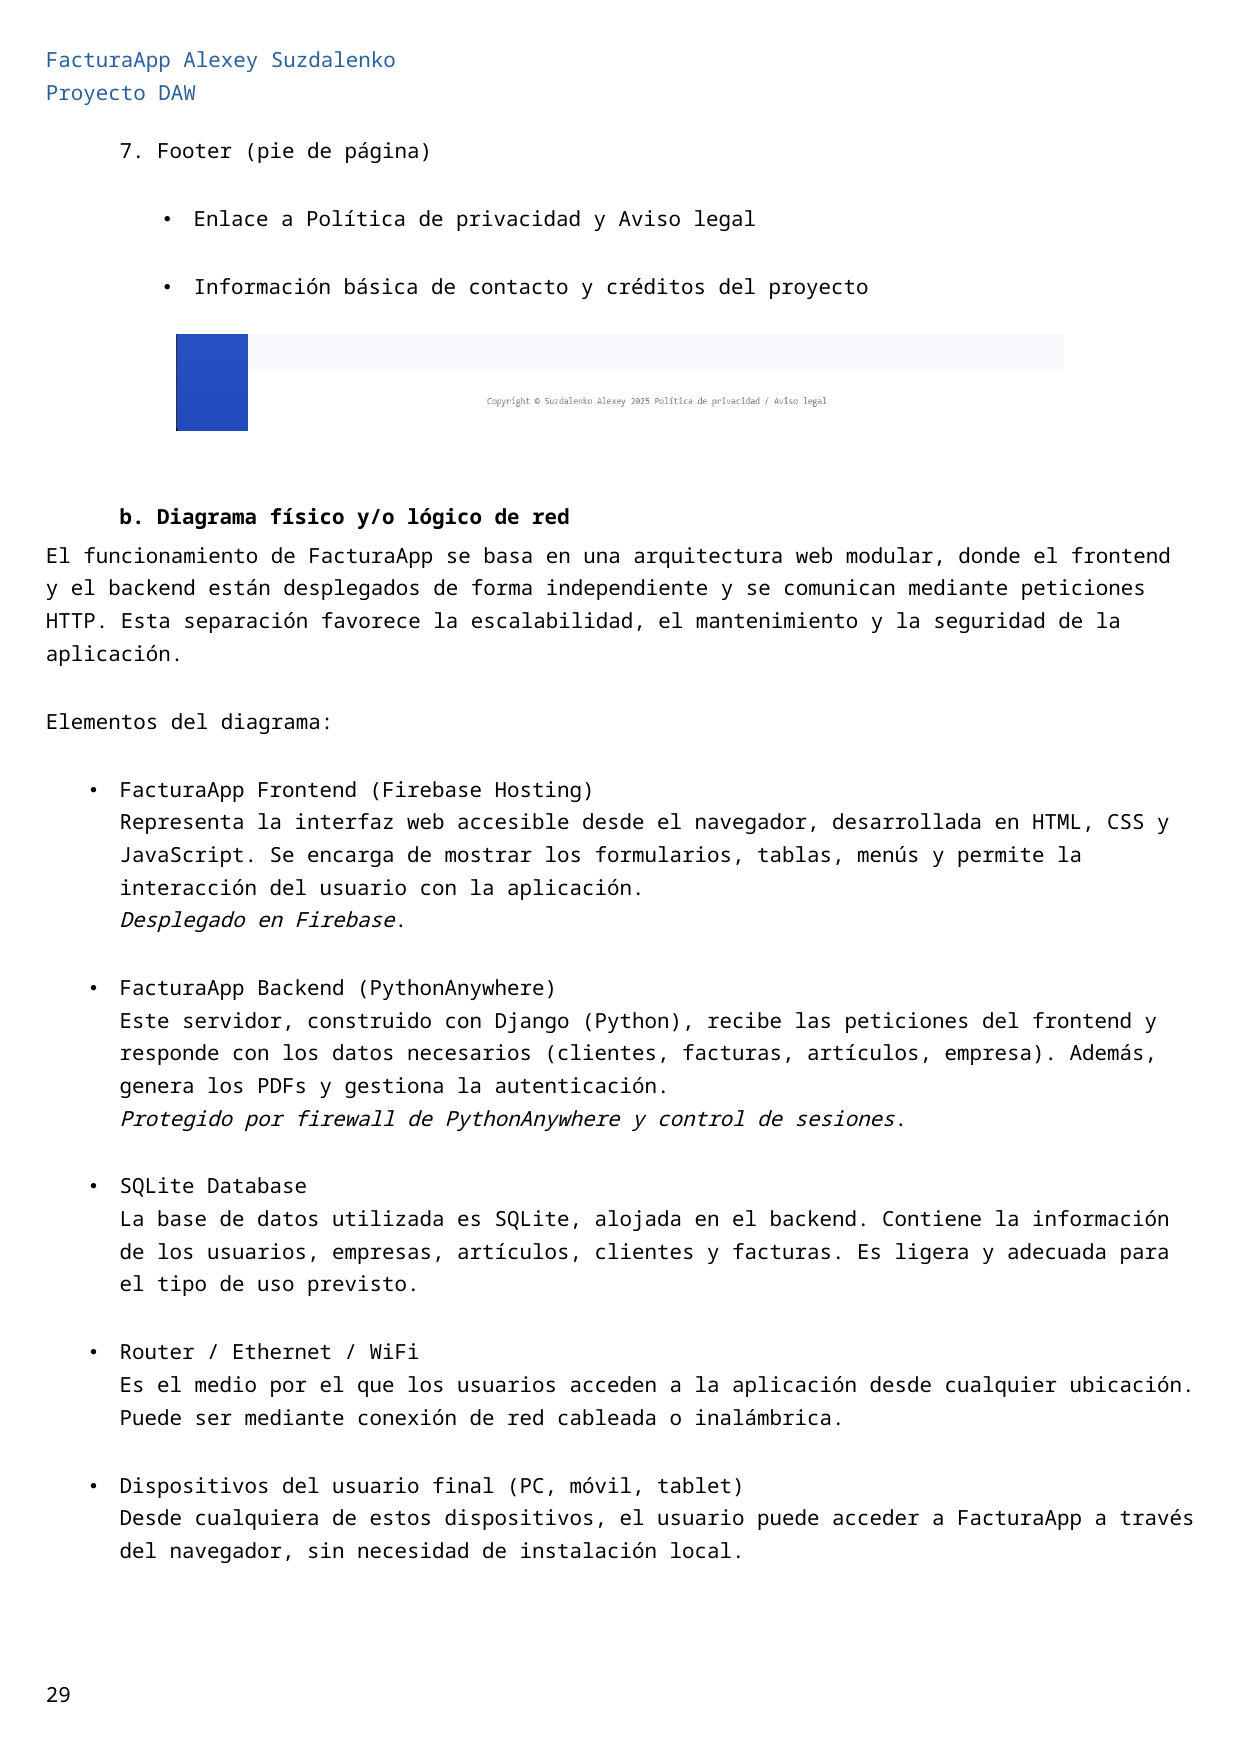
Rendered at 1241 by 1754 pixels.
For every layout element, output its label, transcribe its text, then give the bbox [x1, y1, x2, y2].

list SQLite Database La base de datos utilizada es SQLite, alojada en el backend. Contiene la información de los usuarios, empresas, artículos, clientes y facturas. Es ligera y adecuada para el tipo de uso previsto. [90, 1172, 1195, 1298]
list Router / Ethernet / WiFi Es el medio por el que los usuarios acceden a la aplicación desde cualquier ubicación. Puede ser mediante conexión de red cableada o inalámbrica. [90, 1337, 1195, 1431]
list Enlace a Política de privacidad y Aviso legal [164, 204, 1195, 232]
text El funcionamiento de FacturaApp se basa en una arquitectura web modular, donde el frontend y el backend están desplegados de forma independiente y se comunican mediante peticiones HTTP. Esta separación favorece la escalabilidad, el mantenimiento y la seguridad de la aplicación. [46, 541, 1195, 667]
text b. Diagrama físico y/o lógico de red [46, 502, 1195, 531]
list FacturaApp Backend (PythonAnywhere) Este servidor, construido con Django (Python), recibe las peticiones del frontend y responde con los datos necesarios (clientes, facturas, artículos, empresa). Además, genera los PDFs y gestiona la autenticación. Protegido por firewall de PythonAnywhere y control de sesiones. [90, 973, 1195, 1132]
list FacturaApp Frontend (Firebase Hosting) Representa la interfaz web accesible desde el navegador, desarrollada en HTML, CSS y JavaScript. Se encarga de mostrar los formularios, tablas, menús y permite la interacción del usuario con la aplicación. Desplegado en Firebase. [90, 775, 1195, 934]
list 7. Footer (pie de página) [90, 136, 1195, 164]
subtitle Elementos del diagrama: [46, 707, 1195, 735]
list Dispositivos del usuario final (PC, móvil, tablet) Desde cualquiera de estos dispositivos, el usuario puede acceder a FacturaApp a través del navegador, sin necesidad de instalación local. [90, 1471, 1195, 1564]
picture [176, 334, 1064, 431]
list Información básica de contacto y créditos del proyecto [164, 272, 1195, 301]
